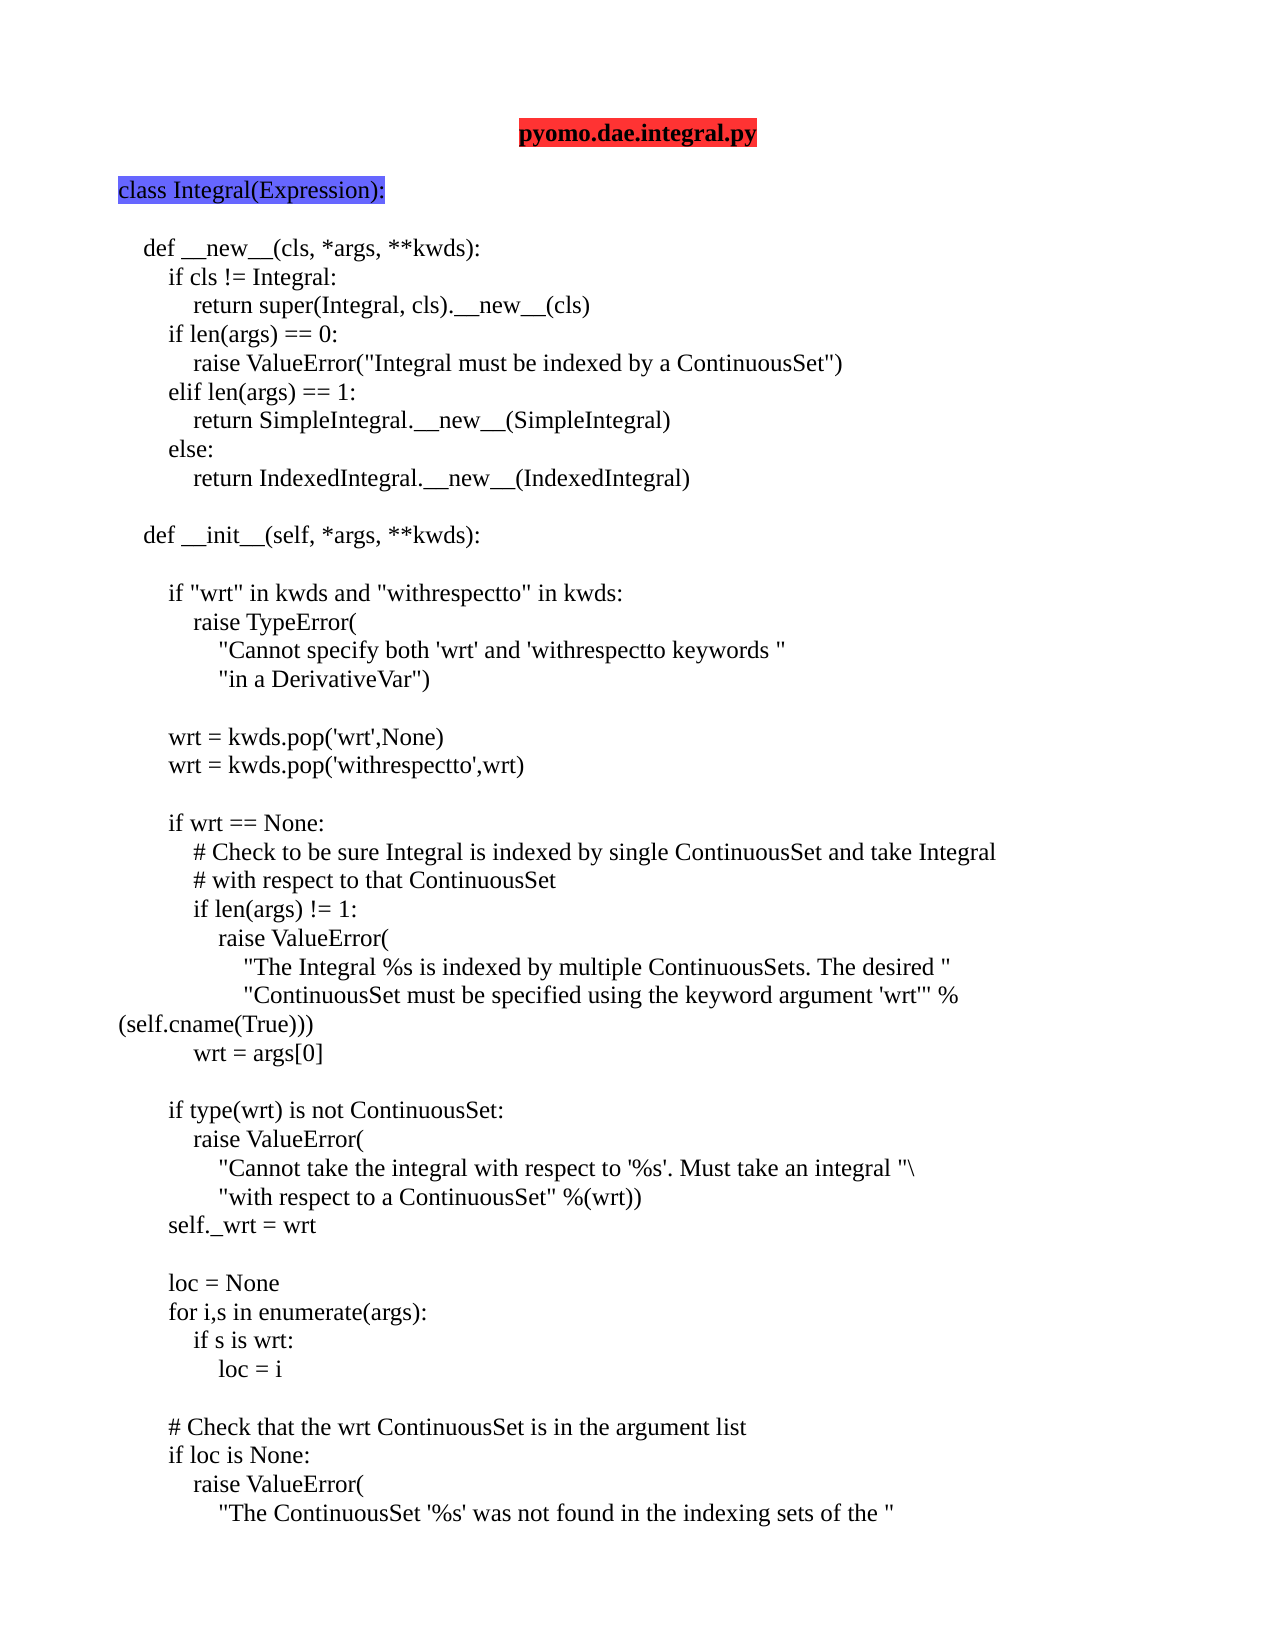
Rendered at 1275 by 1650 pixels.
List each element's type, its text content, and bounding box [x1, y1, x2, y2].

text # Check that the wrt ContinuousSet is in the argument list [118, 1412, 1157, 1441]
text "ContinuousSet must be specified using the keyword argument 'wrt'" % (self.cname(True))) [118, 981, 1157, 1038]
text return SimpleIntegral.__new__(SimpleIntegral) [118, 406, 1157, 434]
text "Cannot specify both 'wrt' and 'withrespectto keywords " [118, 636, 1157, 664]
text raise ValueError("Integral must be indexed by a ContinuousSet") [118, 348, 1157, 377]
text elif len(args) == 1: [118, 377, 1157, 406]
text loc = None [118, 1268, 1157, 1297]
text self._wrt = wrt [118, 1211, 1157, 1239]
text if wrt == None: [118, 808, 1157, 837]
text if s is wrt: [118, 1326, 1157, 1354]
text if "wrt" in kwds and "withrespectto" in kwds: [118, 578, 1157, 607]
text if cls != Integral: [118, 262, 1157, 291]
text def __init__(self, *args, **kwds): [118, 521, 1157, 549]
text # Check to be sure Integral is indexed by single ContinuousSet and take Integral [118, 837, 1157, 866]
text "The Integral %s is indexed by multiple ContinuousSets. The desired " [118, 952, 1157, 981]
text return IndexedIntegral.__new__(IndexedIntegral) [118, 463, 1157, 492]
text return super(Integral, cls).__new__(cls) [118, 291, 1157, 319]
text def __new__(cls, *args, **kwds): [118, 233, 1157, 262]
text if type(wrt) is not ContinuousSet: [118, 1096, 1157, 1124]
text wrt = kwds.pop('withrespectto',wrt) [118, 751, 1157, 779]
text raise ValueError( [118, 923, 1157, 952]
text pyomo.dae.integral.py [118, 118, 1157, 147]
text wrt = kwds.pop('wrt',None) [118, 722, 1157, 751]
text for i,s in enumerate(args): [118, 1297, 1157, 1326]
text # with respect to that ContinuousSet [118, 866, 1157, 894]
text class Integral(Expression): [118, 176, 1157, 204]
text raise ValueError( [118, 1469, 1157, 1498]
text "Cannot take the integral with respect to '%s'. Must take an integral "\ [118, 1153, 1157, 1182]
text raise ValueError( [118, 1124, 1157, 1153]
text "with respect to a ContinuousSet" %(wrt)) [118, 1182, 1157, 1211]
text raise TypeError( [118, 607, 1157, 636]
text if len(args) == 0: [118, 319, 1157, 348]
text "in a DerivativeVar") [118, 664, 1157, 693]
text loc = i [118, 1354, 1157, 1383]
text wrt = args[0] [118, 1038, 1157, 1067]
text else: [118, 434, 1157, 463]
text if len(args) != 1: [118, 894, 1157, 923]
text "The ContinuousSet '%s' was not found in the indexing sets of the " [118, 1498, 1157, 1527]
text if loc is None: [118, 1441, 1157, 1469]
